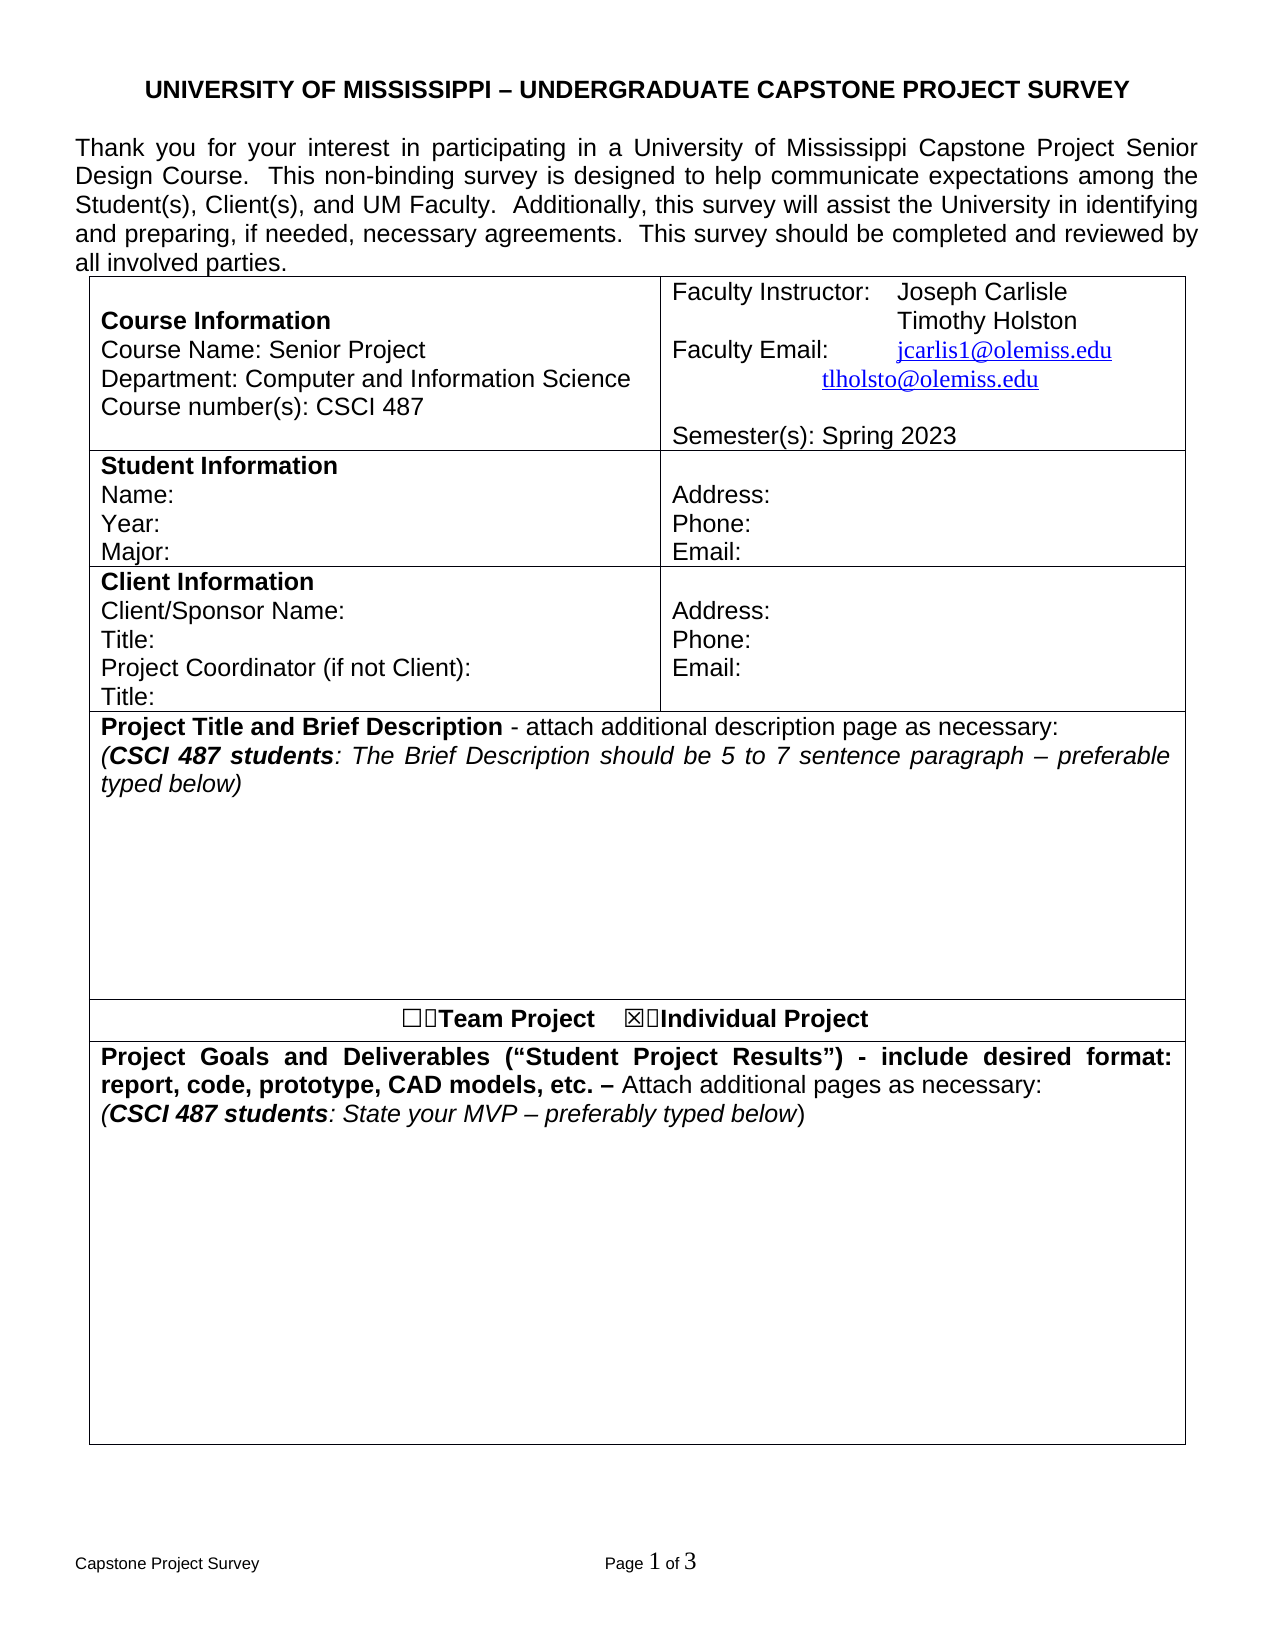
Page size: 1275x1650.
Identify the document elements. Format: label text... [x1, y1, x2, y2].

table_header Course Information Course Name: Senior Project Department: Computer and Information Science Course number(s): CSCI 487 [90, 277, 660, 450]
table_cell Client Information Client/Sponsor Name: Title: Project Coordinator (if not Client): Title: [90, 567, 660, 711]
table_cell Student Information Name: Year: Major: [90, 451, 660, 566]
table_header Faculty Instructor: Joseph Carlisle Timothy Holston Faculty Email: jcarlis1@olemiss.edu tlholsto@olemiss.edu Semester(s): Spring 2023 [661, 277, 1185, 450]
text University of Mississippi – Undergraduate Capstone Project survey [75, 75, 1200, 104]
table_cell ☐Team Project ☒Individual Project [90, 1000, 1185, 1041]
table_cell Project Title and Brief Description - attach additional description page as necessary: (CSCI 487 students: The Brief Description should be 5 to 7 sentence paragraph – preferable typed below) [90, 712, 1185, 999]
text Thank you for your interest in participating in a University of Mississippi Capstone Project Senior Design Course. This non-binding survey is designed to help communicate expectations among the Student(s), Client(s), and UM Faculty. Additionally, this survey will assist the University in identifying and preparing, if needed, necessary agreements. This survey should be completed and reviewed by all involved parties. [75, 132, 1200, 276]
table_cell Project Goals and Deliverables (“Student Project Results”) - include desired format: report, code, prototype, CAD models, etc. – Attach additional pages as necessary: (CSCI 487 students: State your MVP – preferably typed below) [90, 1042, 1185, 1444]
table_cell Address: Phone: Email: [661, 451, 1185, 566]
table_cell Address: Phone: Email: [661, 567, 1185, 711]
